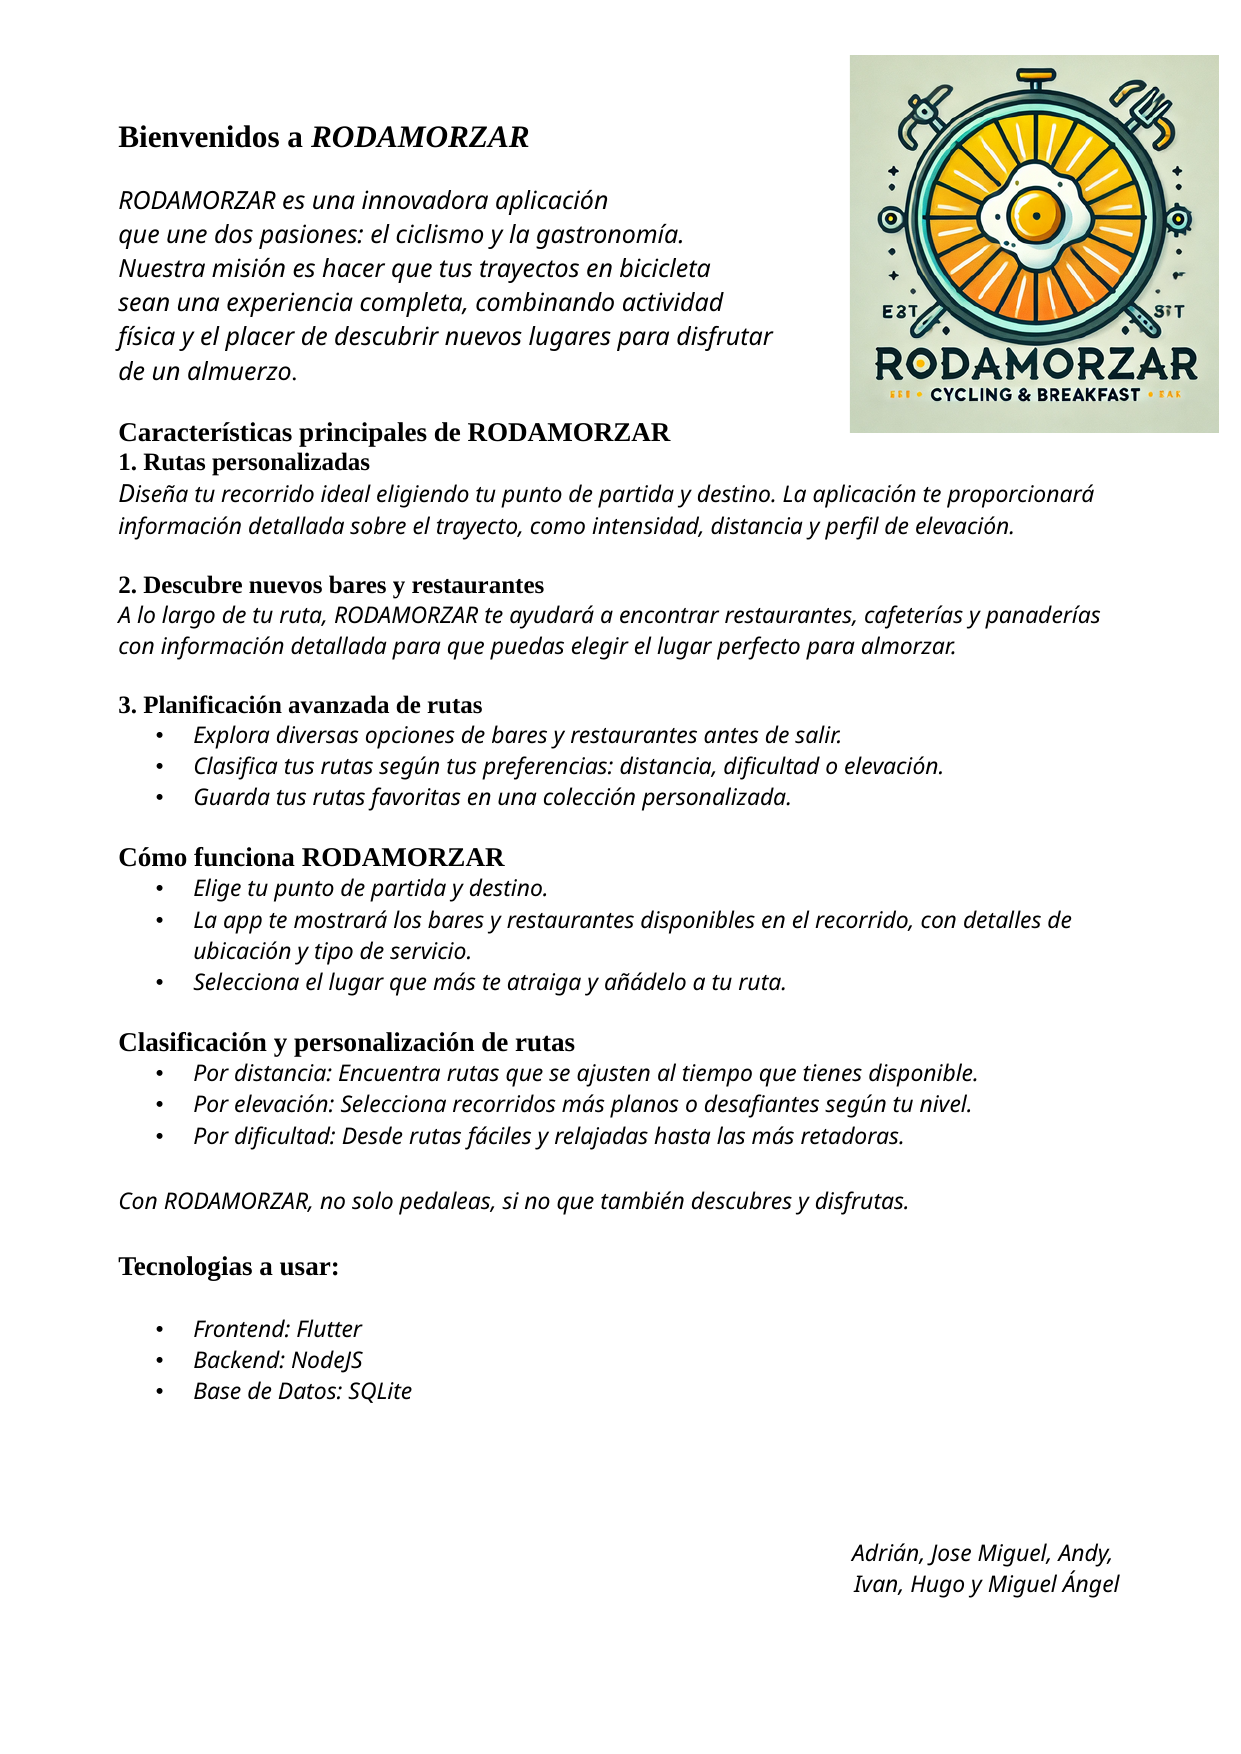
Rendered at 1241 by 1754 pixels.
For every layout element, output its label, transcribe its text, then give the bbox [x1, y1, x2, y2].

list Frontend: Flutter [156, 1313, 1122, 1344]
list Por elevación: Selecciona recorridos más planos o desafiantes según tu nivel. [156, 1088, 1122, 1120]
picture [849, 55, 1219, 433]
list Backend: NodeJS [156, 1344, 1122, 1375]
text sean una experiencia completa, combinando actividad [118, 285, 849, 319]
text Diseña tu recorrido ideal eligiendo tu punto de partida y destino. La aplicación te proporcionará información detallada sobre el trayecto, como intensidad, distancia y perfil de elevación. [118, 476, 1122, 541]
text Ivan, Hugo y Miguel Ángel [118, 1568, 1122, 1599]
text Adrián, Jose Miguel, Andy, [118, 1537, 1122, 1568]
list Base de Datos: SQLite [156, 1375, 1122, 1406]
text Clasificación y personalización de rutas [118, 1026, 1122, 1057]
list Clasifica tus rutas según tus preferencias: distancia, dificultad o elevación. [156, 750, 1122, 781]
text Cómo funciona RODAMORZAR [118, 841, 1122, 872]
text Con RODAMORZAR, no solo pedaleas, si no que también descubres y disfrutas. [118, 1185, 1122, 1216]
list La app te mostrará los bares y restaurantes disponibles en el recorrido, con detalles de ubicación y tipo de servicio. [156, 903, 1122, 966]
list Guarda tus rutas favoritas en una colección personalizada. [156, 781, 1122, 812]
list Por dificultad: Desde rutas fáciles y relajadas hasta las más retadoras. [156, 1120, 1122, 1151]
list Por distancia: Encuentra rutas que se ajusten al tiempo que tienes disponible. [156, 1057, 1122, 1088]
text de un almuerzo. [118, 353, 849, 387]
text que une dos pasiones: el ciclismo y la gastronomía. [118, 217, 849, 251]
text Bienvenidos a RODAMORZAR [118, 118, 849, 154]
text física y el placer de descubrir nuevos lugares para disfrutar [118, 319, 849, 353]
text RODAMORZAR es una innovadora aplicación [118, 183, 849, 217]
list Elige tu punto de partida y destino. [156, 872, 1122, 903]
text Tecnologias a usar: [118, 1250, 1122, 1281]
text Nuestra misión es hacer que tus trayectos en bicicleta [118, 251, 849, 285]
text 3. Planificación avanzada de rutas [118, 690, 1122, 719]
text 2. Descubre nuevos bares y restaurantes [118, 570, 1122, 599]
text A lo largo de tu ruta, RODAMORZAR te ayudará a encontrar restaurantes, cafeterías y panaderías con información detallada para que puedas elegir el lugar perfecto para almorzar. [118, 599, 1122, 661]
list Selecciona el lugar que más te atraiga y añádelo a tu ruta. [156, 966, 1122, 997]
text 1. Rutas personalizadas [118, 447, 1122, 476]
text Características principales de RODAMORZAR [118, 416, 1122, 447]
list Explora diversas opciones de bares y restaurantes antes de salir. [156, 719, 1122, 750]
